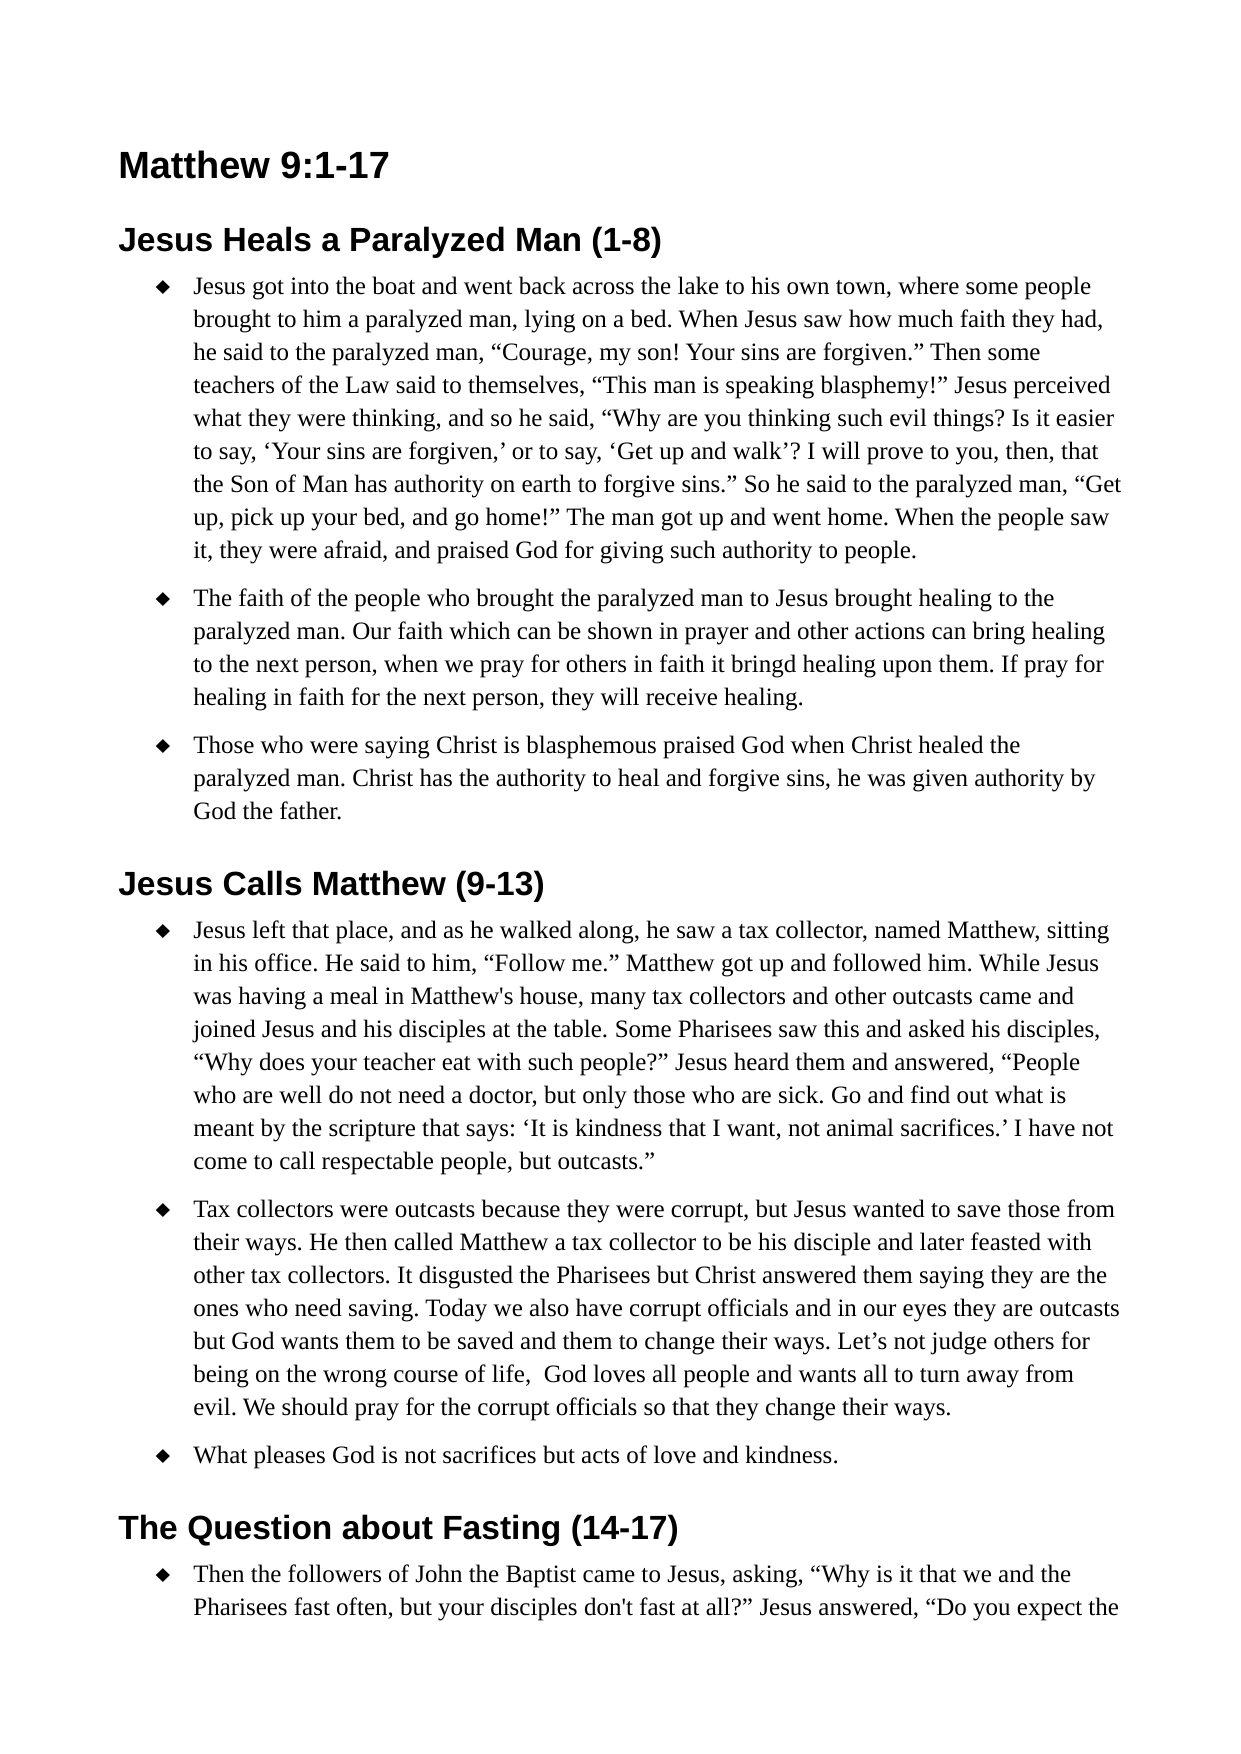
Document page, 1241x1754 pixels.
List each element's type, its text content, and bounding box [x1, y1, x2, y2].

list Those who were saying Christ is blasphemous praised God when Christ healed the paralyzed man. Christ has the authority to heal and forgive sins, he was given authority by God the father. [156, 730, 1122, 824]
list Jesus left that place, and as he walked along, he saw a tax collector, named Matthew, sitting in his office. He said to him, “Follow me.” Matthew got up and followed him. While Jesus was having a meal in Matthew's house, many tax collectors and other outcasts came and joined Jesus and his disciples at the table. Some Pharisees saw this and asked his disciples, “Why does your teacher eat with such people?” Jesus heard them and answered, “People who are well do not need a doctor, but only those who are sick. Go and find out what is meant by the scripture that says: ‘It is kindness that I want, not animal sacrifices.’ I have not come to call respectable people, but outcasts.” [156, 915, 1122, 1175]
list Jesus got into the boat and went back across the lake to his own town, where some people brought to him a paralyzed man, lying on a bed. When Jesus saw how much faith they had, he said to the paralyzed man, “Courage, my son! Your sins are forgiven.” Then some teachers of the Law said to themselves, “This man is speaking blasphemy!” Jesus perceived what they were thinking, and so he said, “Why are you thinking such evil things? Is it easier to say, ‘Your sins are forgiven,’ or to say, ‘Get up and walk’? I will prove to you, then, that the Son of Man has authority on earth to forgive sins.” So he said to the paralyzed man, “Get up, pick up your bed, and go home!” The man got up and went home. When the people saw it, they were afraid, and praised God for giving such authority to people. [156, 271, 1122, 564]
list Then the followers of John the Baptist came to Jesus, asking, “Why is it that we and the Pharisees fast often, but your disciples don't fast at all?” Jesus answered, “Do you expect the [156, 1559, 1122, 1621]
list The faith of the people who brought the paralyzed man to Jesus brought healing to the paralyzed man. Our faith which can be shown in prayer and other actions can bring healing to the next person, when we pray for others in faith it bringd healing upon them. If pray for healing in faith for the next person, they will receive healing. [156, 583, 1122, 711]
list What pleases God is not sacrifices but acts of love and kindness. [156, 1440, 1122, 1468]
subtitle Matthew 9:1-17 [118, 143, 1122, 187]
subtitle Jesus Calls Matthew (9-13) [118, 864, 1122, 903]
list Tax collectors were outcasts because they were corrupt, but Jesus wanted to save those from their ways. He then called Matthew a tax collector to be his disciple and later feasted with other tax collectors. It disgusted the Pharisees but Christ answered them saying they are the ones who need saving. Today we also have corrupt officials and in our eyes they are outcasts but God wants them to be saved and them to change their ways. Let’s not judge others for being on the wrong course of life, God loves all people and wants all to turn away from evil. We should pray for the corrupt officials so that they change their ways. [156, 1194, 1122, 1421]
subtitle The Question about Fasting (14-17) [118, 1508, 1122, 1547]
subtitle Jesus Heals a Paralyzed Man (1-8) [118, 220, 1122, 259]
